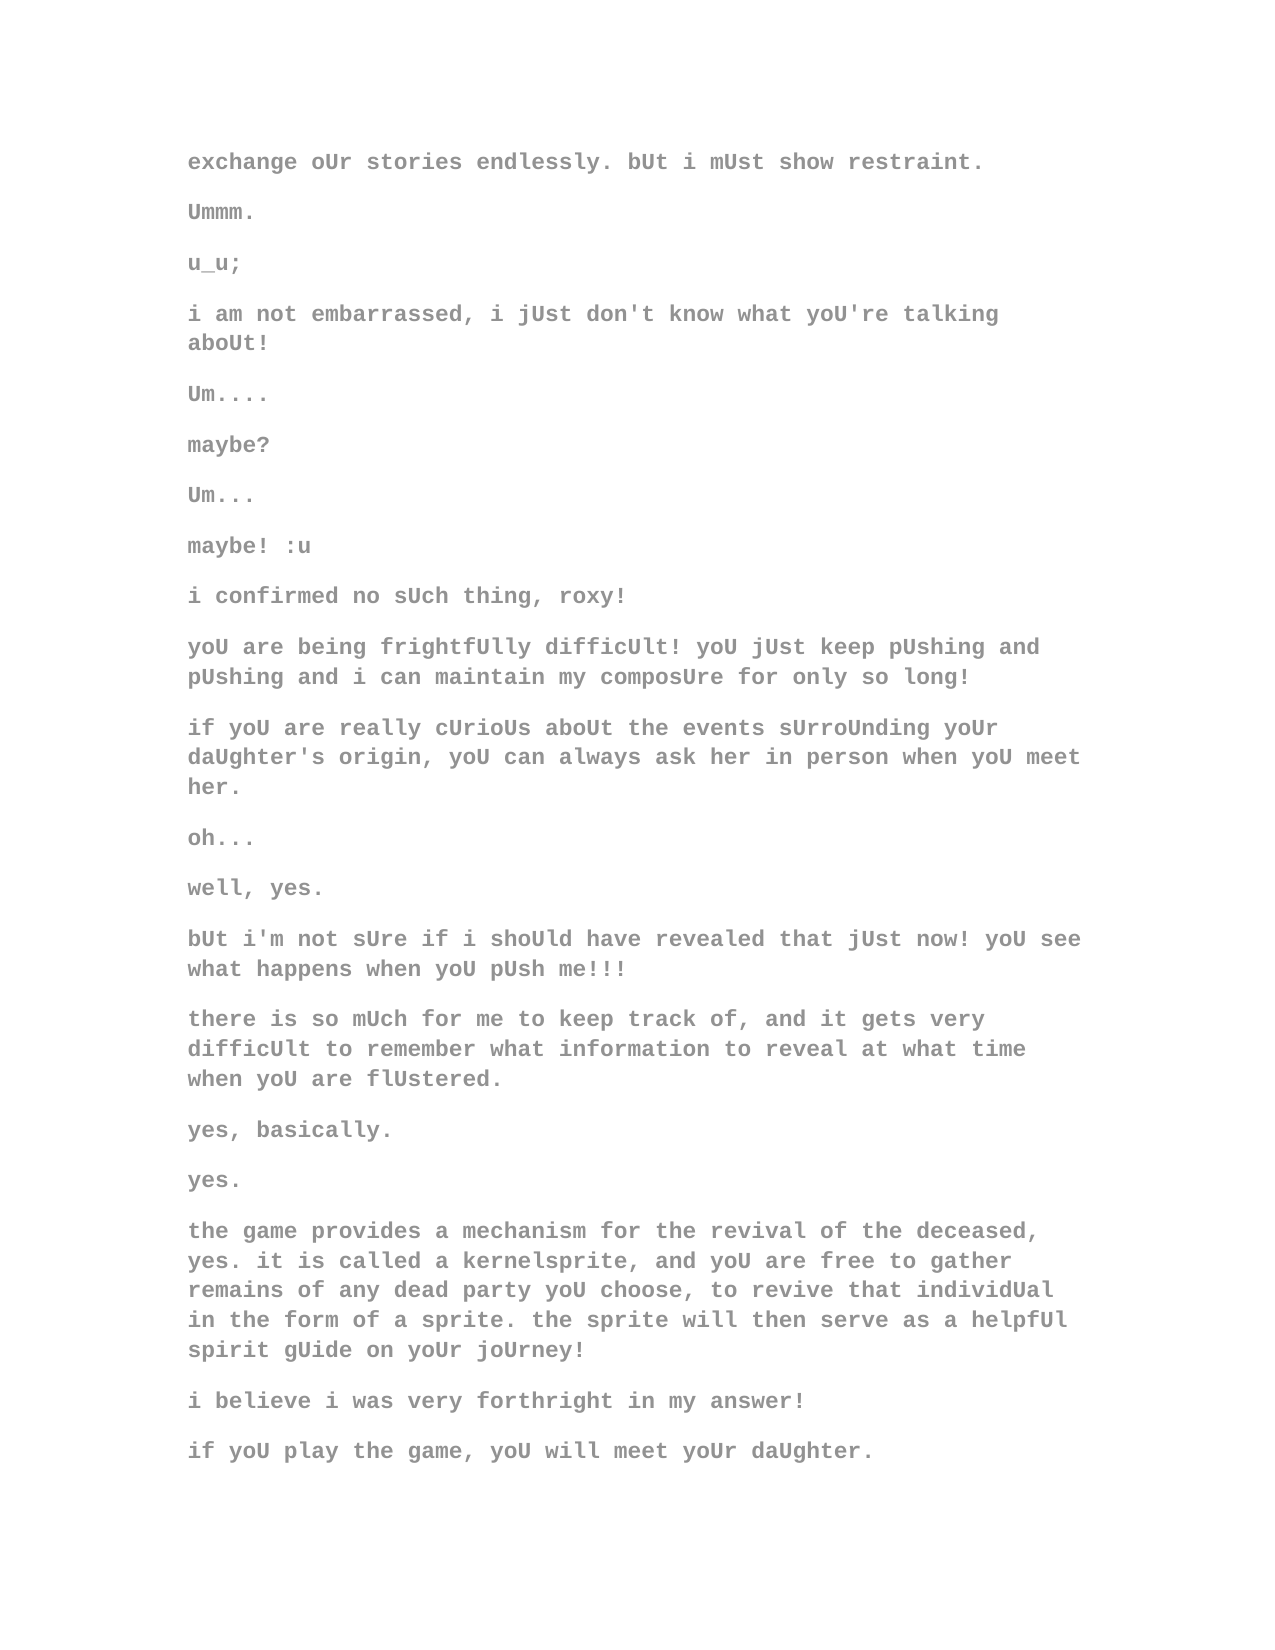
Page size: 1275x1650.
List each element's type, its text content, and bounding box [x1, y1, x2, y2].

text if yoU are really cUrioUs aboUt the events sUrroUnding yoUr daUghter's origin, yoU can always ask her in person when yoU meet her. [187, 716, 1087, 801]
text Um... [187, 483, 1087, 509]
text yes. [187, 1168, 1087, 1194]
text exchange oUr stories endlessly. bUt i mUst show restraint. [187, 150, 1087, 176]
text if yoU play the game, yoU will meet yoUr daUghter. [187, 1439, 1087, 1466]
text i confirmed no sUch thing, roxy! [187, 585, 1087, 611]
text maybe? [187, 433, 1087, 459]
text bUt i'm not sUre if i shoUld have revealed that jUst now! yoU see what happens when yoU pUsh me!!! [187, 927, 1087, 983]
text Um.... [187, 382, 1087, 408]
text the game provides a mechanism for the revival of the deceased, yes. it is called a kernelsprite, and yoU are free to gather remains of any dead party yoU choose, to revive that individUal in the form of a sprite. the sprite will then serve as a helpfUl spirit gUide on yoUr joUrney! [187, 1219, 1087, 1364]
text oh... [187, 826, 1087, 852]
text u_u; [187, 251, 1087, 277]
text yoU are being frightfUlly difficUlt! yoU jUst keep pUshing and pUshing and i can maintain my composUre for only so long! [187, 635, 1087, 691]
text Ummm. [187, 201, 1087, 227]
text well, yes. [187, 877, 1087, 903]
text maybe! :u [187, 534, 1087, 560]
text there is so mUch for me to keep track of, and it gets very difficUlt to remember what information to reveal at what time when yoU are flUstered. [187, 1008, 1087, 1093]
text yes, basically. [187, 1118, 1087, 1144]
text i am not embarrassed, i jUst don't know what yoU're talking aboUt! [187, 302, 1087, 358]
text i believe i was very forthright in my answer! [187, 1389, 1087, 1415]
